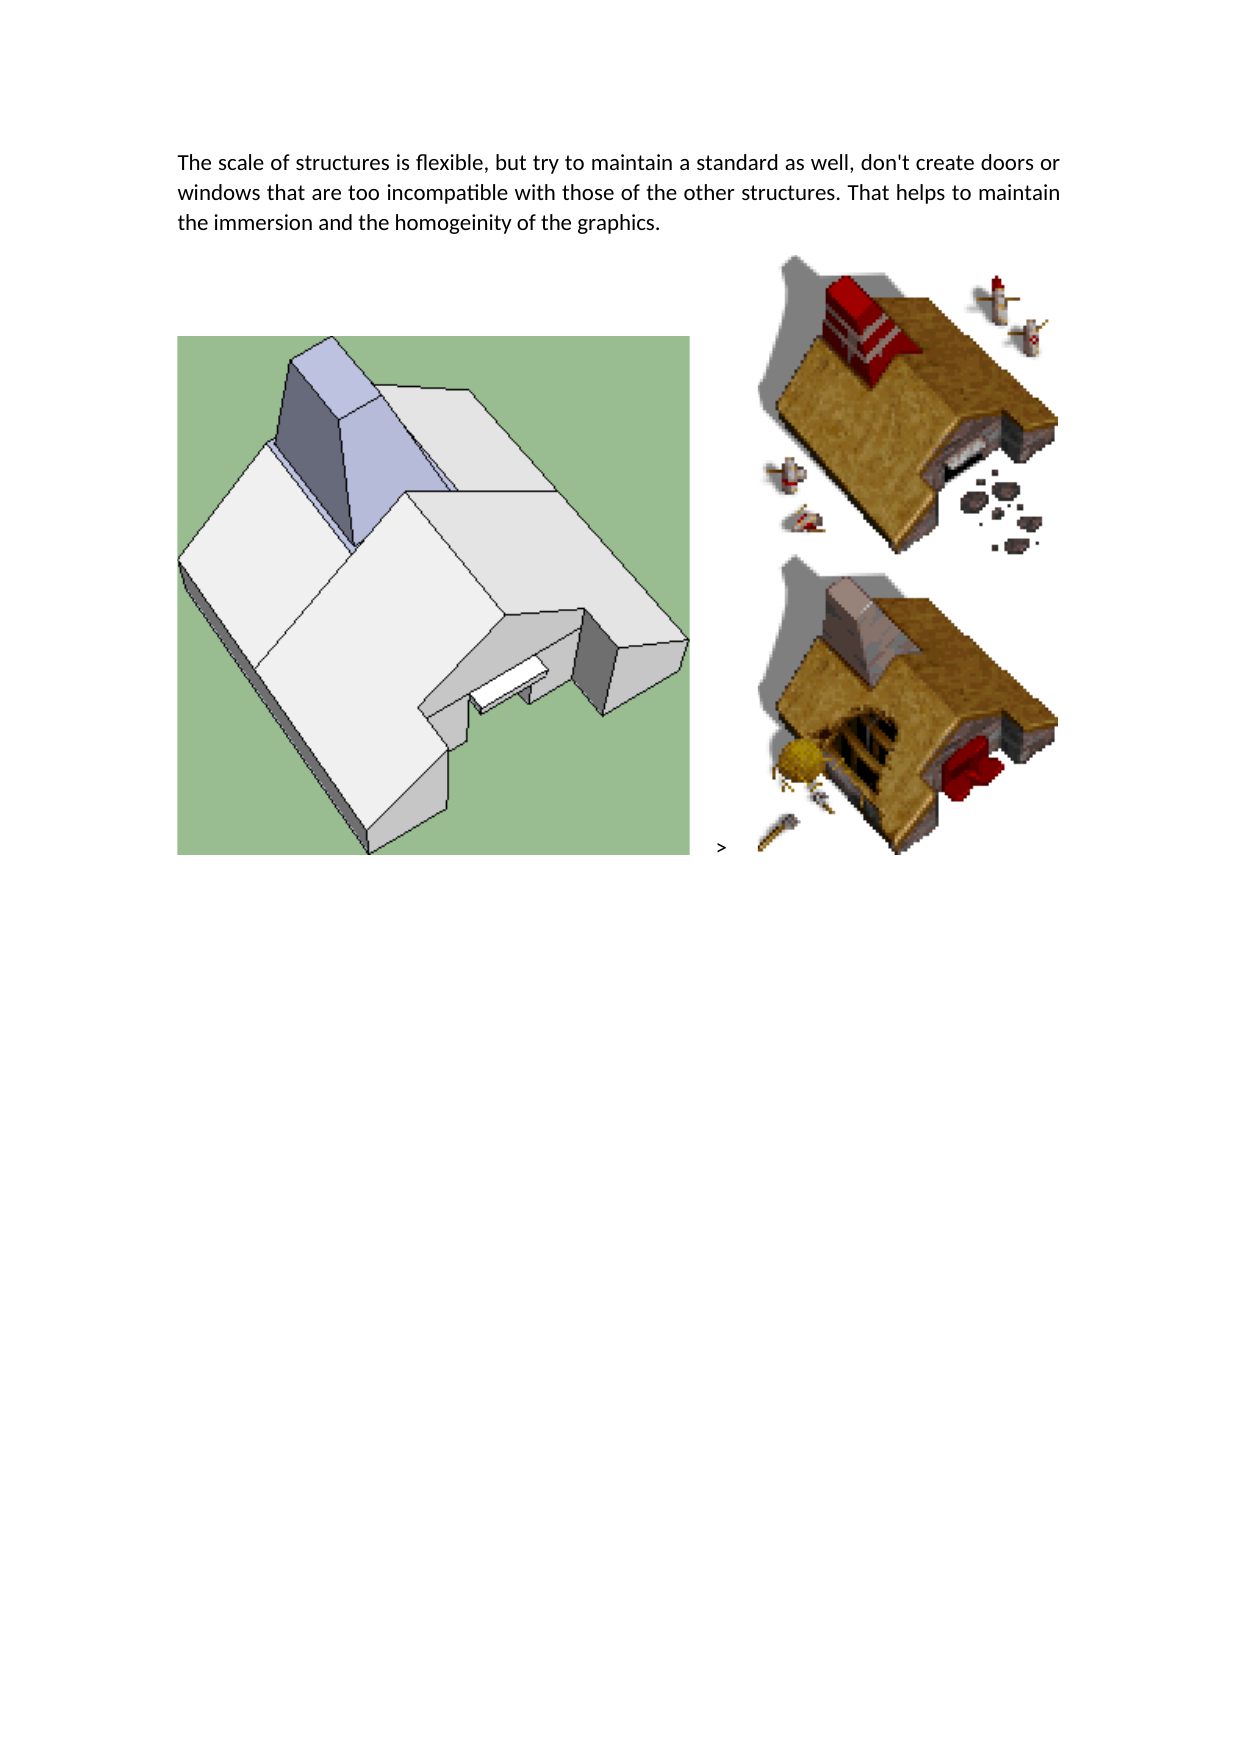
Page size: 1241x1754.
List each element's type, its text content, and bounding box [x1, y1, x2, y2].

text The scale of structures is flexible, but try to maintain a standard as well, don't create doors or windows that are too incompatible with those of the other structures. That helps to maintain the immersion and the homogeinity of the graphics. [177, 148, 1063, 236]
picture [757, 255, 1058, 855]
text > [177, 255, 1063, 861]
picture [177, 336, 690, 855]
